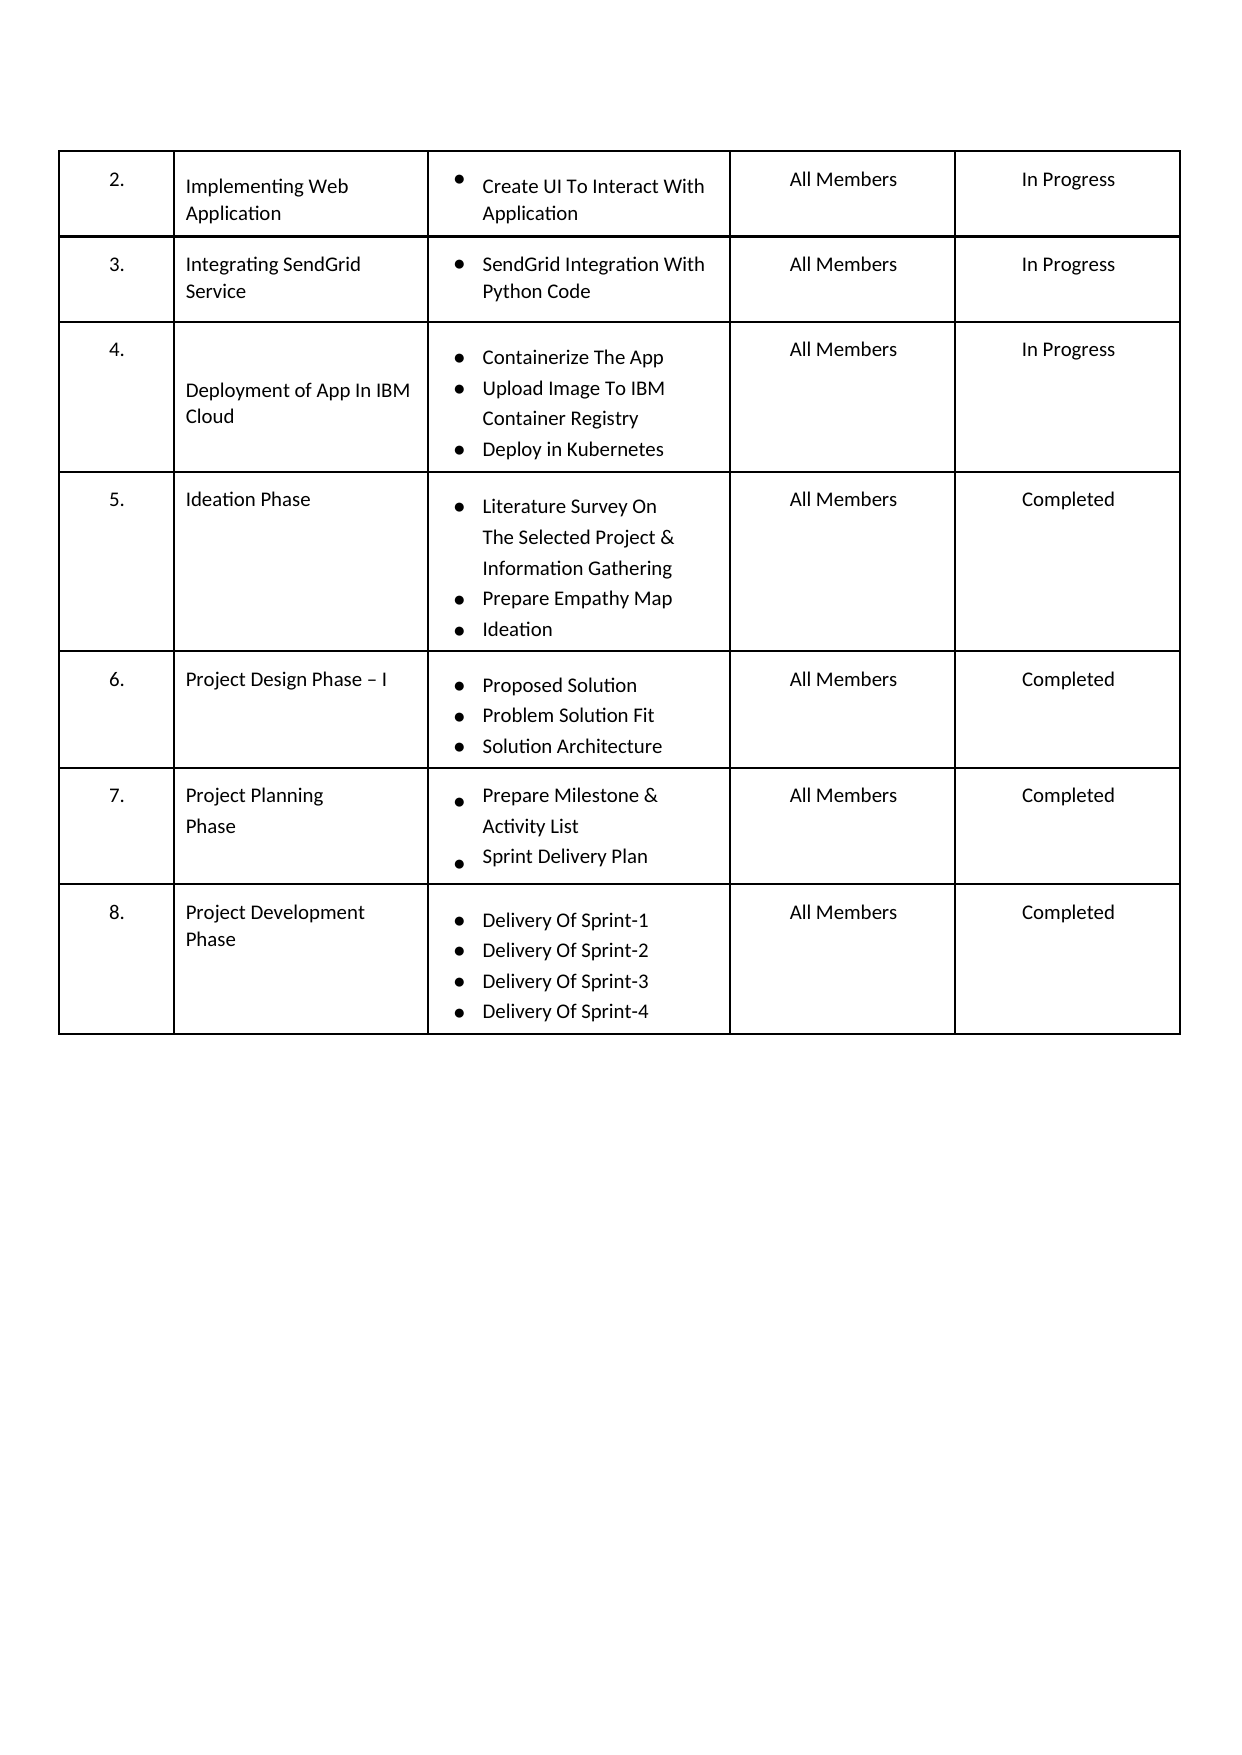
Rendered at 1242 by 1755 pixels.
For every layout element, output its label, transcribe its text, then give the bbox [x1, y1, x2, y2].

table_cell In Progress [956, 152, 1179, 235]
table_cell Deployment of App In IBM Cloud [175, 323, 427, 471]
table_cell Prepare Milestone & Activity List Sprint Delivery Plan [483, 769, 729, 883]
table_cell Proposed Solution Problem Solution Fit Solution Architecture [483, 652, 729, 767]
table_cell All Members [731, 769, 954, 883]
table_cell Project Design Phase – I [175, 652, 427, 767]
table_cell ● ● ● [429, 473, 482, 650]
table_cell 2. [60, 152, 173, 235]
table_cell All Members [731, 152, 954, 235]
table_cell In Progress [956, 238, 1179, 321]
table_cell 8. [60, 885, 173, 1033]
table_cell Project Planning Phase [175, 769, 427, 883]
table_cell Literature Survey On The Selected Project & Information Gathering Prepare Empathy Map Ideation [483, 473, 729, 650]
table_cell Completed [956, 769, 1179, 883]
table_cell ● ● ● ● [429, 885, 482, 1033]
table_cell Create UI To Interact With Application [483, 152, 729, 235]
table_cell All Members [731, 473, 954, 650]
table_cell ● ● ● [429, 652, 482, 767]
table_cell 5. [60, 473, 173, 650]
table_cell In Progress [956, 323, 1179, 471]
table_cell Completed [956, 885, 1179, 1033]
table_cell Delivery Of Sprint-1 Delivery Of Sprint-2 Delivery Of Sprint-3 Delivery Of Sprint-4 [483, 885, 729, 1033]
table_cell 4. [60, 323, 173, 471]
table_cell All Members [731, 652, 954, 767]
table_cell All Members [731, 323, 954, 471]
table_cell ● ● ● [429, 323, 482, 471]
table_cell 6. [60, 652, 173, 767]
table_cell Completed [956, 473, 1179, 650]
table_cell Containerize The App Upload Image To IBM Container Registry Deploy in Kubernetes [483, 323, 729, 471]
table_cell Project Development Phase [175, 885, 427, 1033]
table_cell Ideation Phase [175, 473, 427, 650]
table_cell ● [429, 238, 482, 321]
table_cell Completed [956, 652, 1179, 767]
table_cell SendGrid Integration With Python Code [483, 238, 729, 321]
table_cell All Members [731, 885, 954, 1033]
table_cell ● ● [429, 769, 482, 883]
table_cell 3. [60, 238, 173, 321]
table_cell Integrating SendGrid Service [175, 238, 427, 321]
table_cell Implementing Web Application [175, 152, 427, 235]
table_cell 7. [60, 769, 173, 883]
table_cell All Members [731, 238, 954, 321]
table_cell ● [429, 152, 482, 235]
